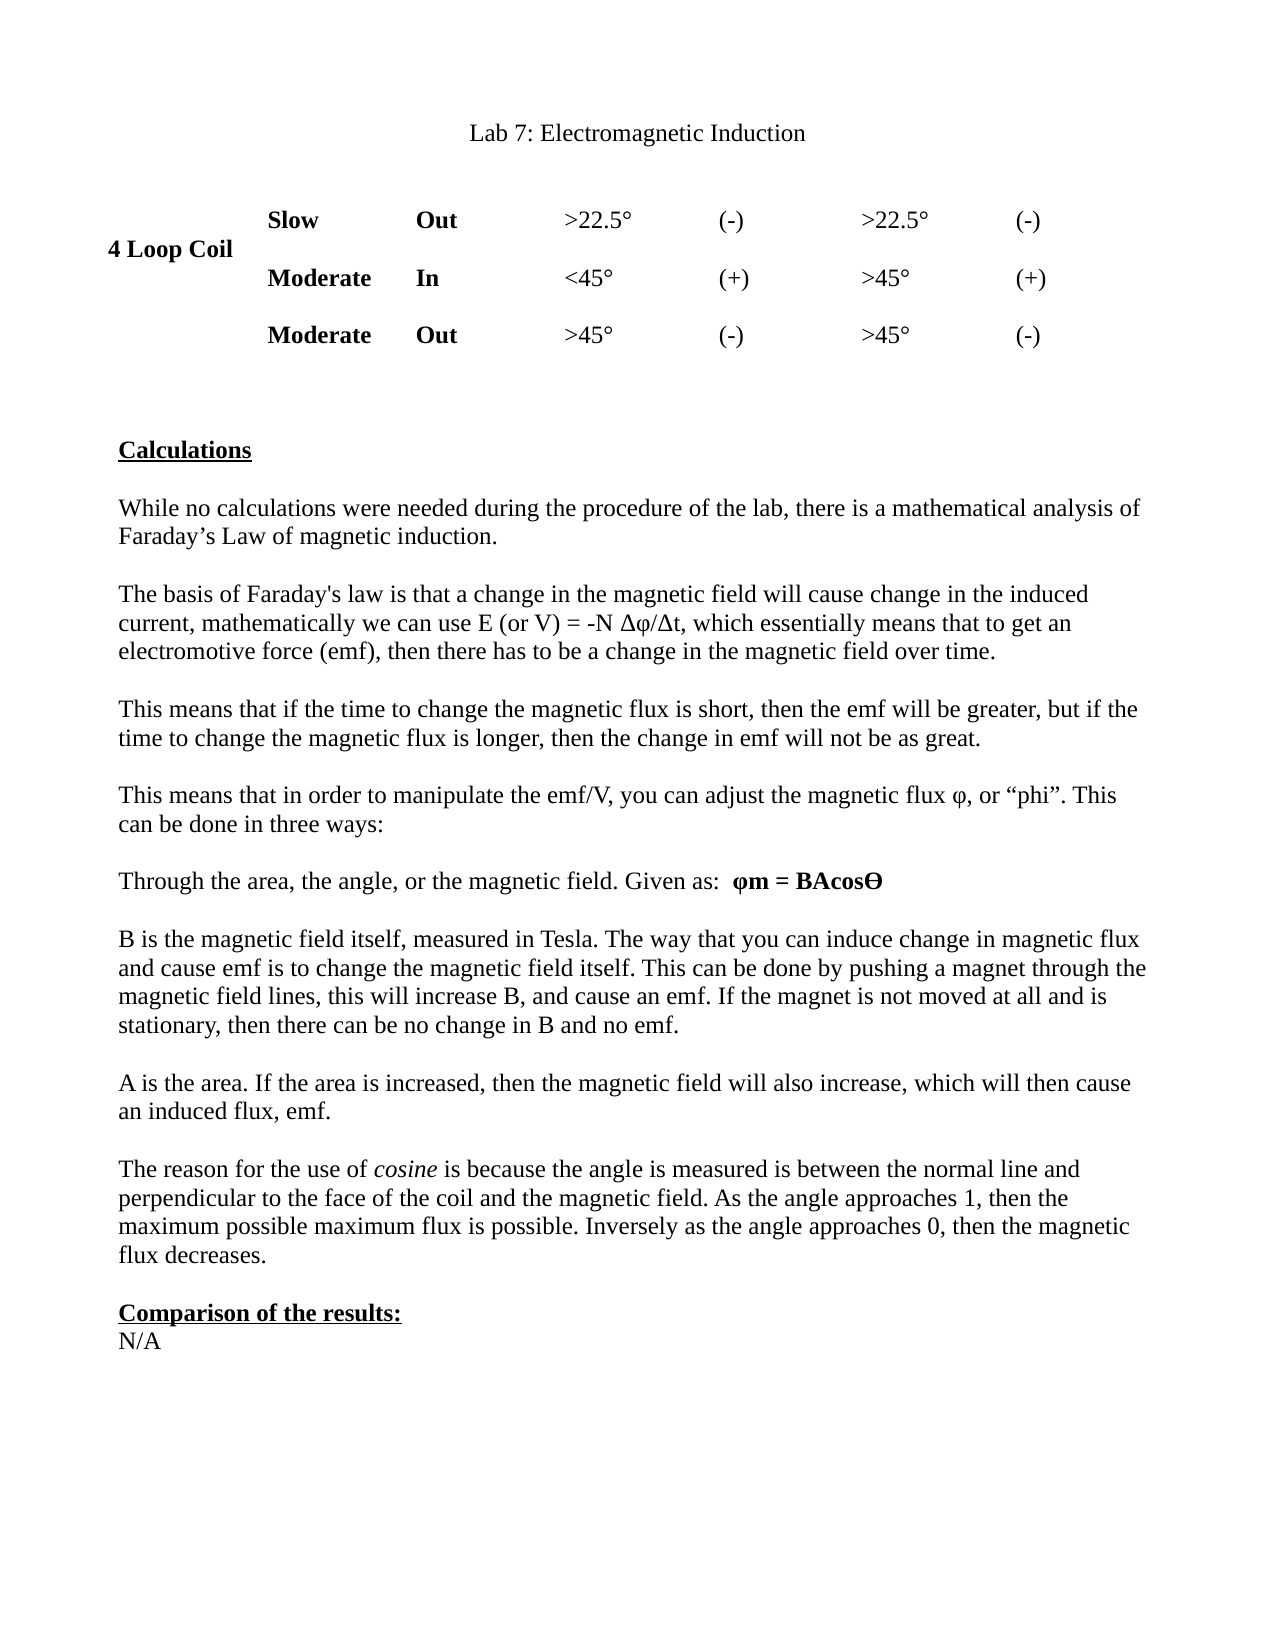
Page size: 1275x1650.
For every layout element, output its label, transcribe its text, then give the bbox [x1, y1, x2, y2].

text A is the area. If the area is increased, then the magnetic field will also increase, which will then cause an induced flux, emf. [118, 1068, 1157, 1125]
text While no calculations were needed during the procedure of the lab, there is a mathematical analysis of Faraday’s Law of magnetic induction. [118, 493, 1157, 550]
table_cell >22.5° >45° >45° [861, 176, 1009, 378]
table_cell >22.5° <45° >45° [564, 176, 712, 378]
text The reason for the use of cosine is because the angle is measured is between the normal line and perpendicular to the face of the coil and the magnetic field. As the angle approaches 1, then the maximum possible maximum flux is possible. Inversely as the angle approaches 0, then the magnetic flux decreases. [118, 1154, 1157, 1269]
text B is the magnetic field itself, measured in Tesla. The way that you can induce change in magnetic flux and cause emf is to change the magnetic field itself. This can be done by pushing a magnet through the magnetic field lines, this will increase B, and cause an emf. If the magnet is not moved at all and is stationary, then there can be no change in B and no emf. [118, 924, 1157, 1039]
table_cell (-) (+) (-) [1009, 176, 1158, 378]
text This means that in order to manipulate the emf/V, you can adjust the magnetic flux φ, or “phi”. This can be done in three ways: [118, 780, 1157, 838]
text Through the area, the angle, or the magnetic field. Given as: φm = BAcosϴ [118, 866, 1157, 895]
table_cell 4 Loop Coil [108, 176, 267, 378]
table_cell Slow Moderate Moderate [267, 176, 416, 378]
text N/A [118, 1326, 1157, 1355]
text This means that if the time to change the magnetic flux is short, then the emf will be greater, but if the time to change the magnetic flux is longer, then the change in emf will not be as great. [118, 694, 1157, 751]
text The basis of Faraday's law is that a change in the magnetic field will cause change in the induced current, mathematically we can use E (or V) = -N Δφ/Δt, which essentially means that to get an electromotive force (emf), then there has to be a change in the magnetic field over time. [118, 579, 1157, 665]
table_cell (-) (+) (-) [713, 176, 861, 378]
text Calculations [118, 435, 1157, 464]
text Comparison of the results: [118, 1298, 1157, 1326]
table_cell Out In Out [416, 176, 564, 378]
